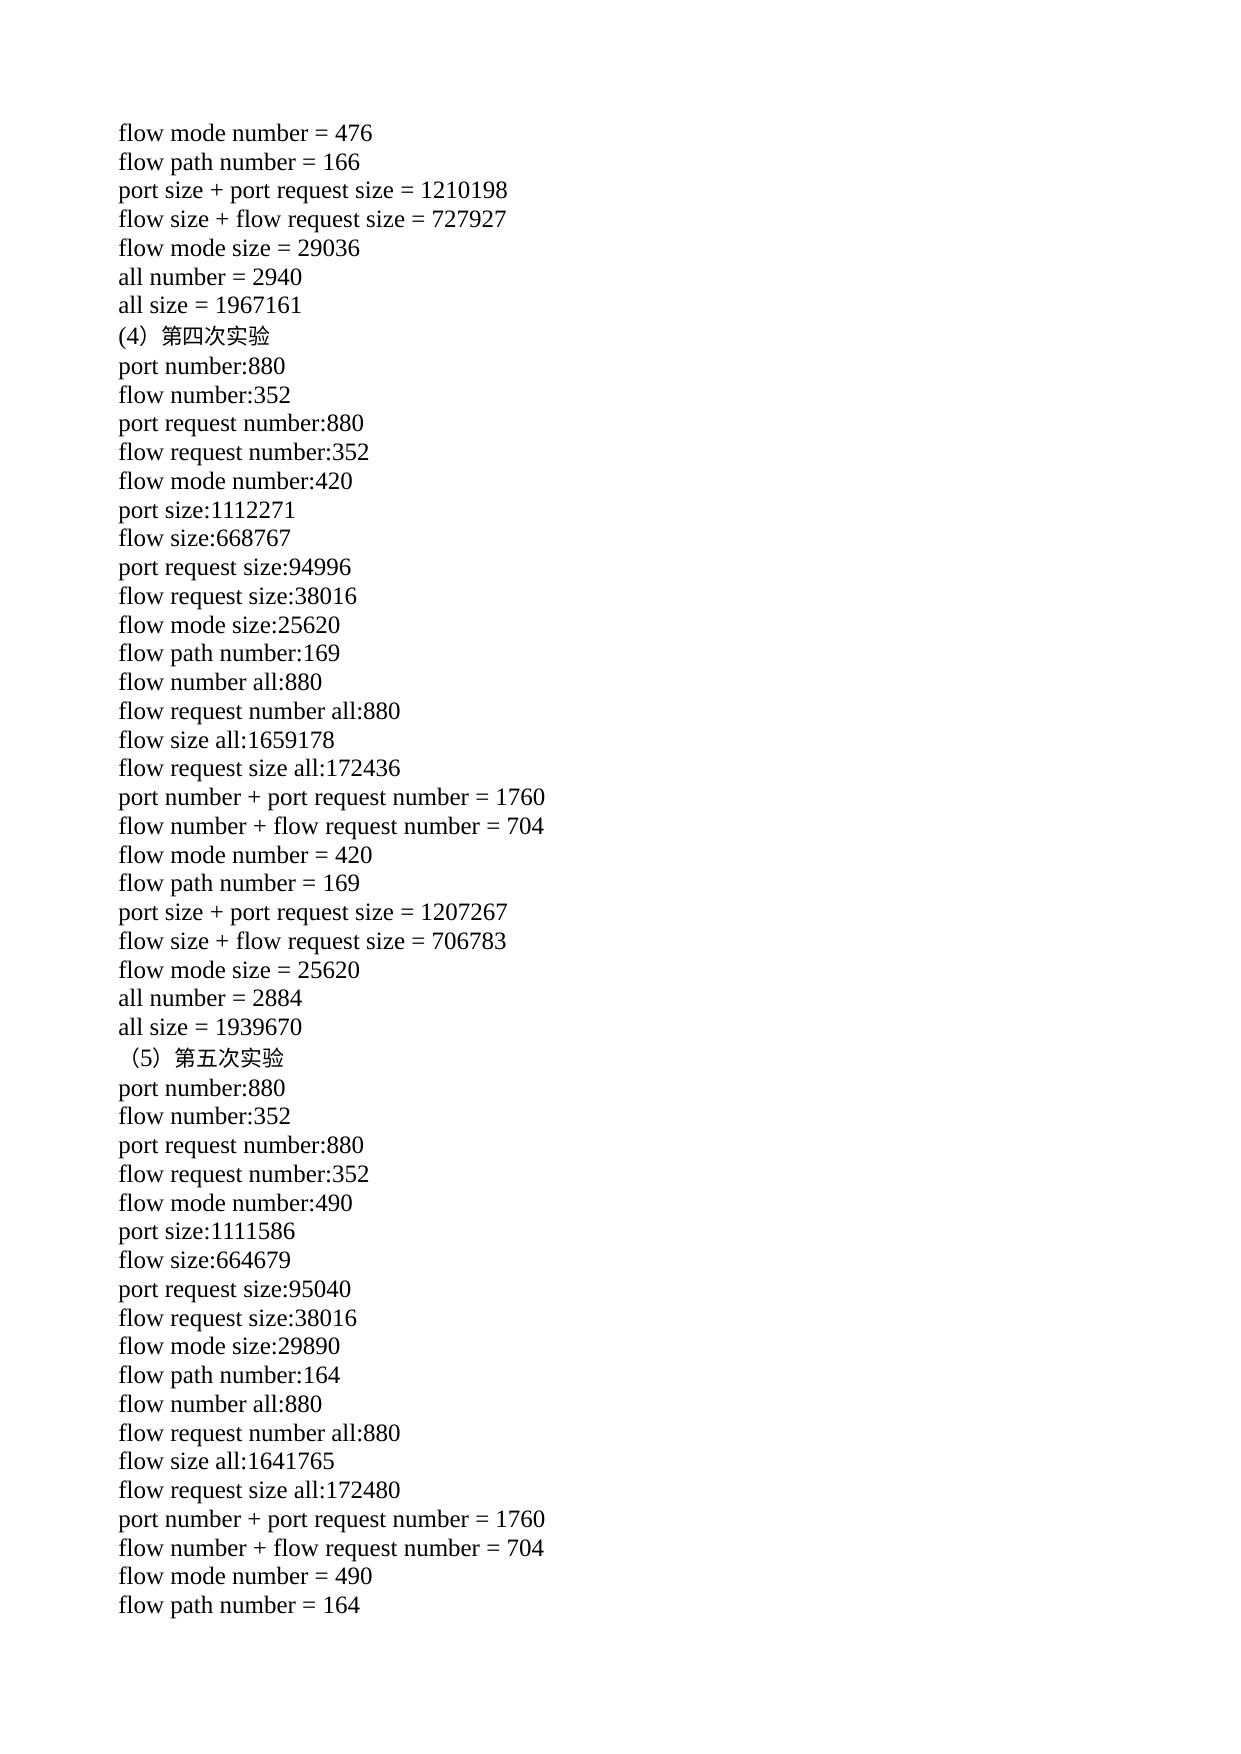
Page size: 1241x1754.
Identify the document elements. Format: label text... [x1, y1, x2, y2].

text flow path number = 164 [118, 1590, 1122, 1619]
text flow size + flow request size = 727927 [118, 204, 1122, 233]
text port request size:94996 [118, 552, 1122, 581]
text flow size:664679 [118, 1245, 1122, 1274]
text flow request number all:880 [118, 696, 1122, 725]
text flow mode number = 420 [118, 840, 1122, 868]
text port number:880 [118, 1073, 1122, 1101]
text flow number all:880 [118, 667, 1122, 696]
text flow path number:164 [118, 1360, 1122, 1389]
text port number + port request number = 1760 [118, 782, 1122, 811]
text port number:880 [118, 351, 1122, 380]
text port size + port request size = 1207267 [118, 897, 1122, 926]
text flow request number all:880 [118, 1418, 1122, 1446]
text flow mode number = 490 [118, 1561, 1122, 1590]
text port size + port request size = 1210198 [118, 176, 1122, 204]
text flow number + flow request number = 704 [118, 1533, 1122, 1561]
text flow mode size = 25620 [118, 955, 1122, 983]
text flow number + flow request number = 704 [118, 811, 1122, 840]
text flow mode size:25620 [118, 610, 1122, 638]
text all number = 2940 [118, 262, 1122, 291]
text flow request number:352 [118, 1159, 1122, 1188]
text all number = 2884 [118, 983, 1122, 1012]
text port size:1111586 [118, 1216, 1122, 1245]
text flow mode number:420 [118, 466, 1122, 495]
text all size = 1939670 [118, 1012, 1122, 1041]
text flow mode number:490 [118, 1188, 1122, 1216]
text port request size:95040 [118, 1274, 1122, 1303]
text flow size all:1641765 [118, 1446, 1122, 1475]
text flow size:668767 [118, 523, 1122, 552]
text flow mode size = 29036 [118, 233, 1122, 262]
text flow path number = 166 [118, 147, 1122, 176]
text flow path number = 169 [118, 868, 1122, 897]
text port request number:880 [118, 408, 1122, 437]
text flow request size all:172480 [118, 1475, 1122, 1504]
text flow path number:169 [118, 638, 1122, 667]
text flow size + flow request size = 706783 [118, 926, 1122, 955]
text flow number:352 [118, 380, 1122, 408]
text flow number:352 [118, 1101, 1122, 1130]
text port size:1112271 [118, 495, 1122, 523]
text flow size all:1659178 [118, 725, 1122, 753]
text flow request number:352 [118, 437, 1122, 466]
text flow request size:38016 [118, 581, 1122, 610]
text port request number:880 [118, 1130, 1122, 1159]
text (4）第四次实验 [118, 319, 1122, 351]
text flow request size:38016 [118, 1303, 1122, 1331]
text flow request size all:172436 [118, 753, 1122, 782]
text flow mode size:29890 [118, 1331, 1122, 1360]
text port number + port request number = 1760 [118, 1504, 1122, 1533]
text flow number all:880 [118, 1389, 1122, 1418]
text flow mode number = 476 [118, 118, 1122, 147]
text （5）第五次实验 [118, 1041, 1122, 1073]
text all size = 1967161 [118, 291, 1122, 319]
